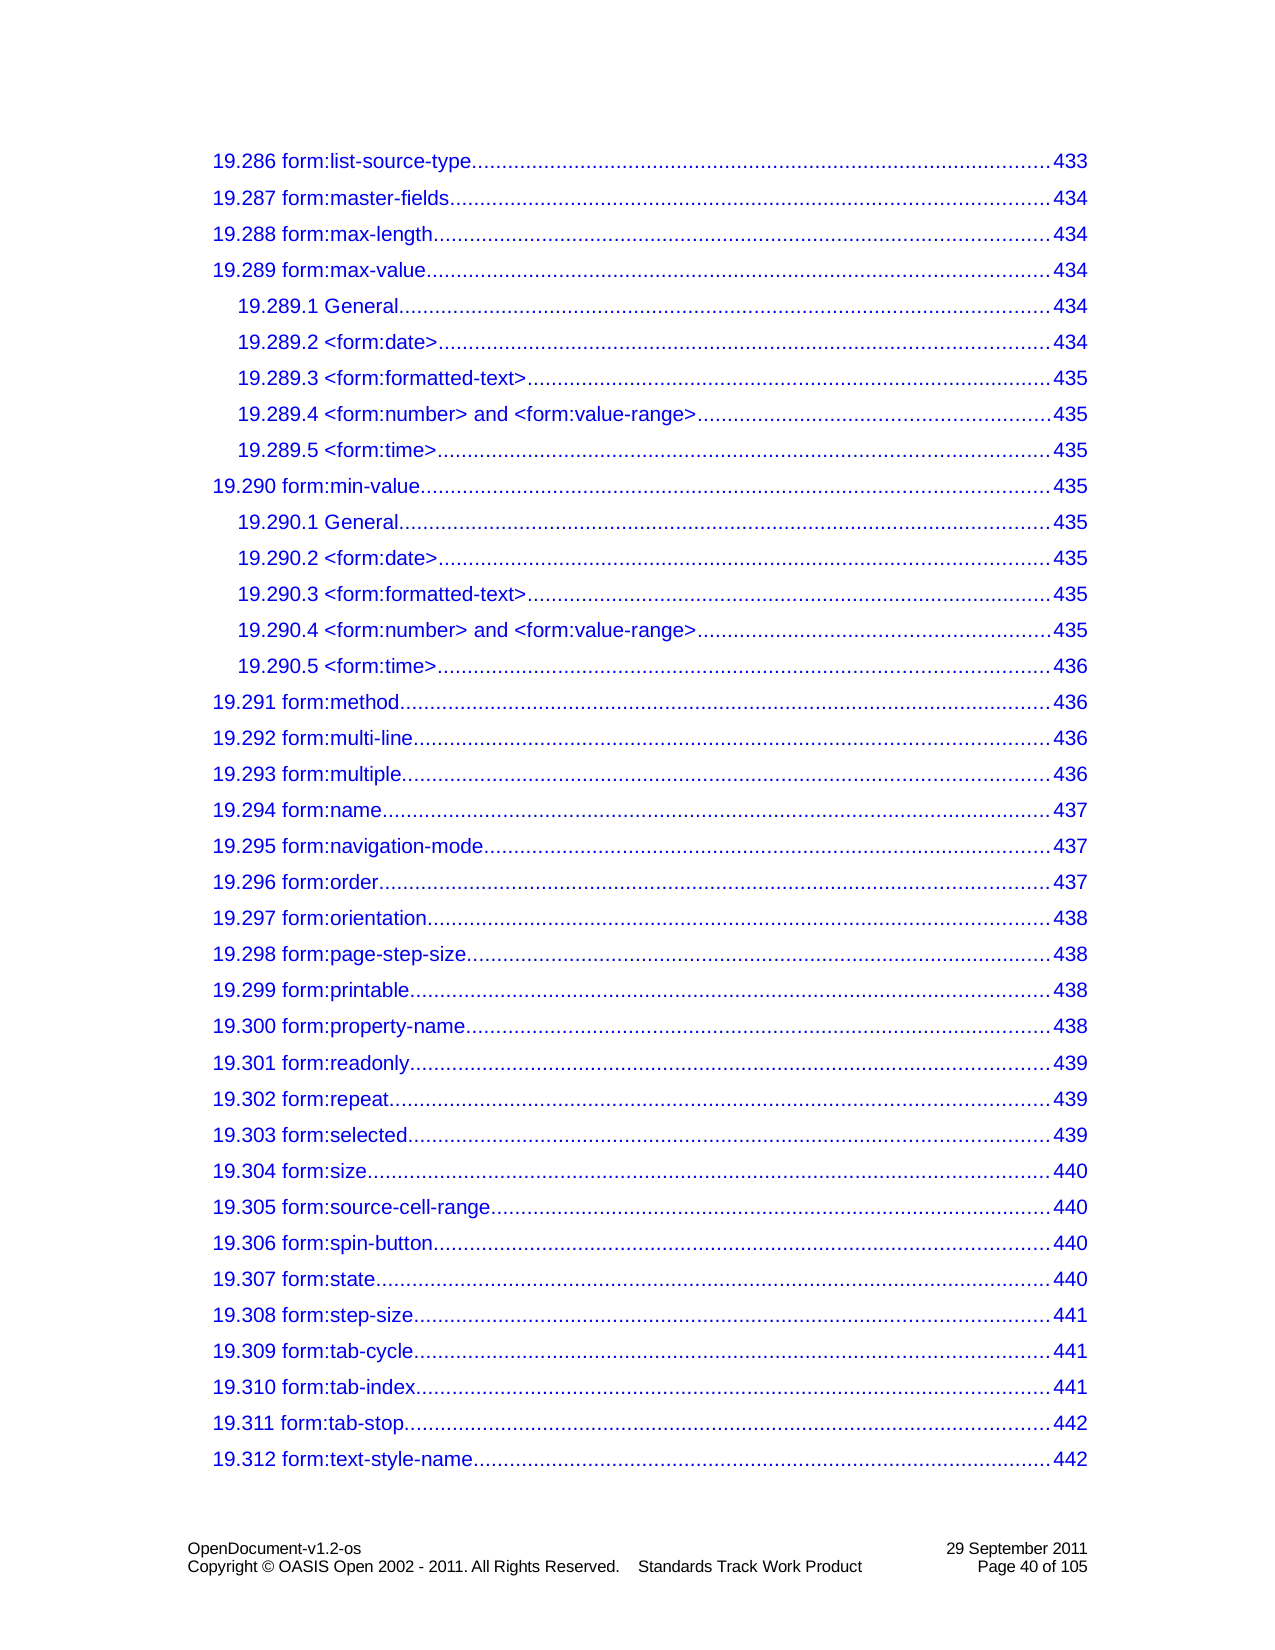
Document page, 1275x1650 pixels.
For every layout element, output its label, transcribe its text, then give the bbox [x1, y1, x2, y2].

text 19.306 form:spin-button 440 [212, 1231, 1088, 1255]
text 19.289.4 <form:number> and <form:value-range> 435 [237, 402, 1088, 426]
text 19.308 form:step-size 441 [212, 1303, 1088, 1327]
text 19.301 form:readonly 439 [212, 1051, 1088, 1074]
text 19.311 form:tab-stop 442 [212, 1411, 1088, 1435]
text 19.290.4 <form:number> and <form:value-range> 435 [237, 618, 1088, 642]
text 19.300 form:property-name 438 [212, 1015, 1088, 1038]
text 19.299 form:printable 438 [212, 979, 1088, 1002]
text 19.296 form:order 437 [212, 871, 1088, 894]
text 19.292 form:multi-line 436 [212, 727, 1088, 750]
text 19.289.1 General 434 [237, 294, 1088, 318]
text 19.288 form:max-length 434 [212, 222, 1088, 246]
text 19.290.3 <form:formatted-text> 435 [237, 582, 1088, 606]
text 19.289.5 <form:time> 435 [237, 438, 1088, 462]
text 19.290.2 <form:date> 435 [237, 546, 1088, 570]
text 19.305 form:source-cell-range 440 [212, 1195, 1088, 1219]
text 19.295 form:navigation-mode 437 [212, 835, 1088, 858]
text 19.310 form:tab-index 441 [212, 1375, 1088, 1399]
text 19.298 form:page-step-size 438 [212, 943, 1088, 966]
text 19.286 form:list-source-type 433 [212, 150, 1088, 173]
text 19.297 form:orientation 438 [212, 907, 1088, 930]
text 19.294 form:name 437 [212, 799, 1088, 822]
text 19.290 form:min-value 435 [212, 474, 1088, 498]
text 19.289.3 <form:formatted-text> 435 [237, 366, 1088, 390]
text 19.309 form:tab-cycle 441 [212, 1339, 1088, 1363]
text 19.303 form:selected 439 [212, 1123, 1088, 1147]
text 19.287 form:master-fields 434 [212, 186, 1088, 209]
text 19.304 form:size 440 [212, 1159, 1088, 1183]
text 19.307 form:state 440 [212, 1267, 1088, 1291]
text 19.289.2 <form:date> 434 [237, 330, 1088, 354]
text 19.291 form:method 436 [212, 691, 1088, 714]
text 19.302 form:repeat 439 [212, 1087, 1088, 1111]
text 19.290.5 <form:time> 436 [237, 654, 1088, 678]
text 19.289 form:max-value 434 [212, 258, 1088, 282]
text 19.290.1 General 435 [237, 510, 1088, 534]
text 19.293 form:multiple 436 [212, 763, 1088, 786]
text 19.312 form:text-style-name 442 [212, 1447, 1088, 1471]
